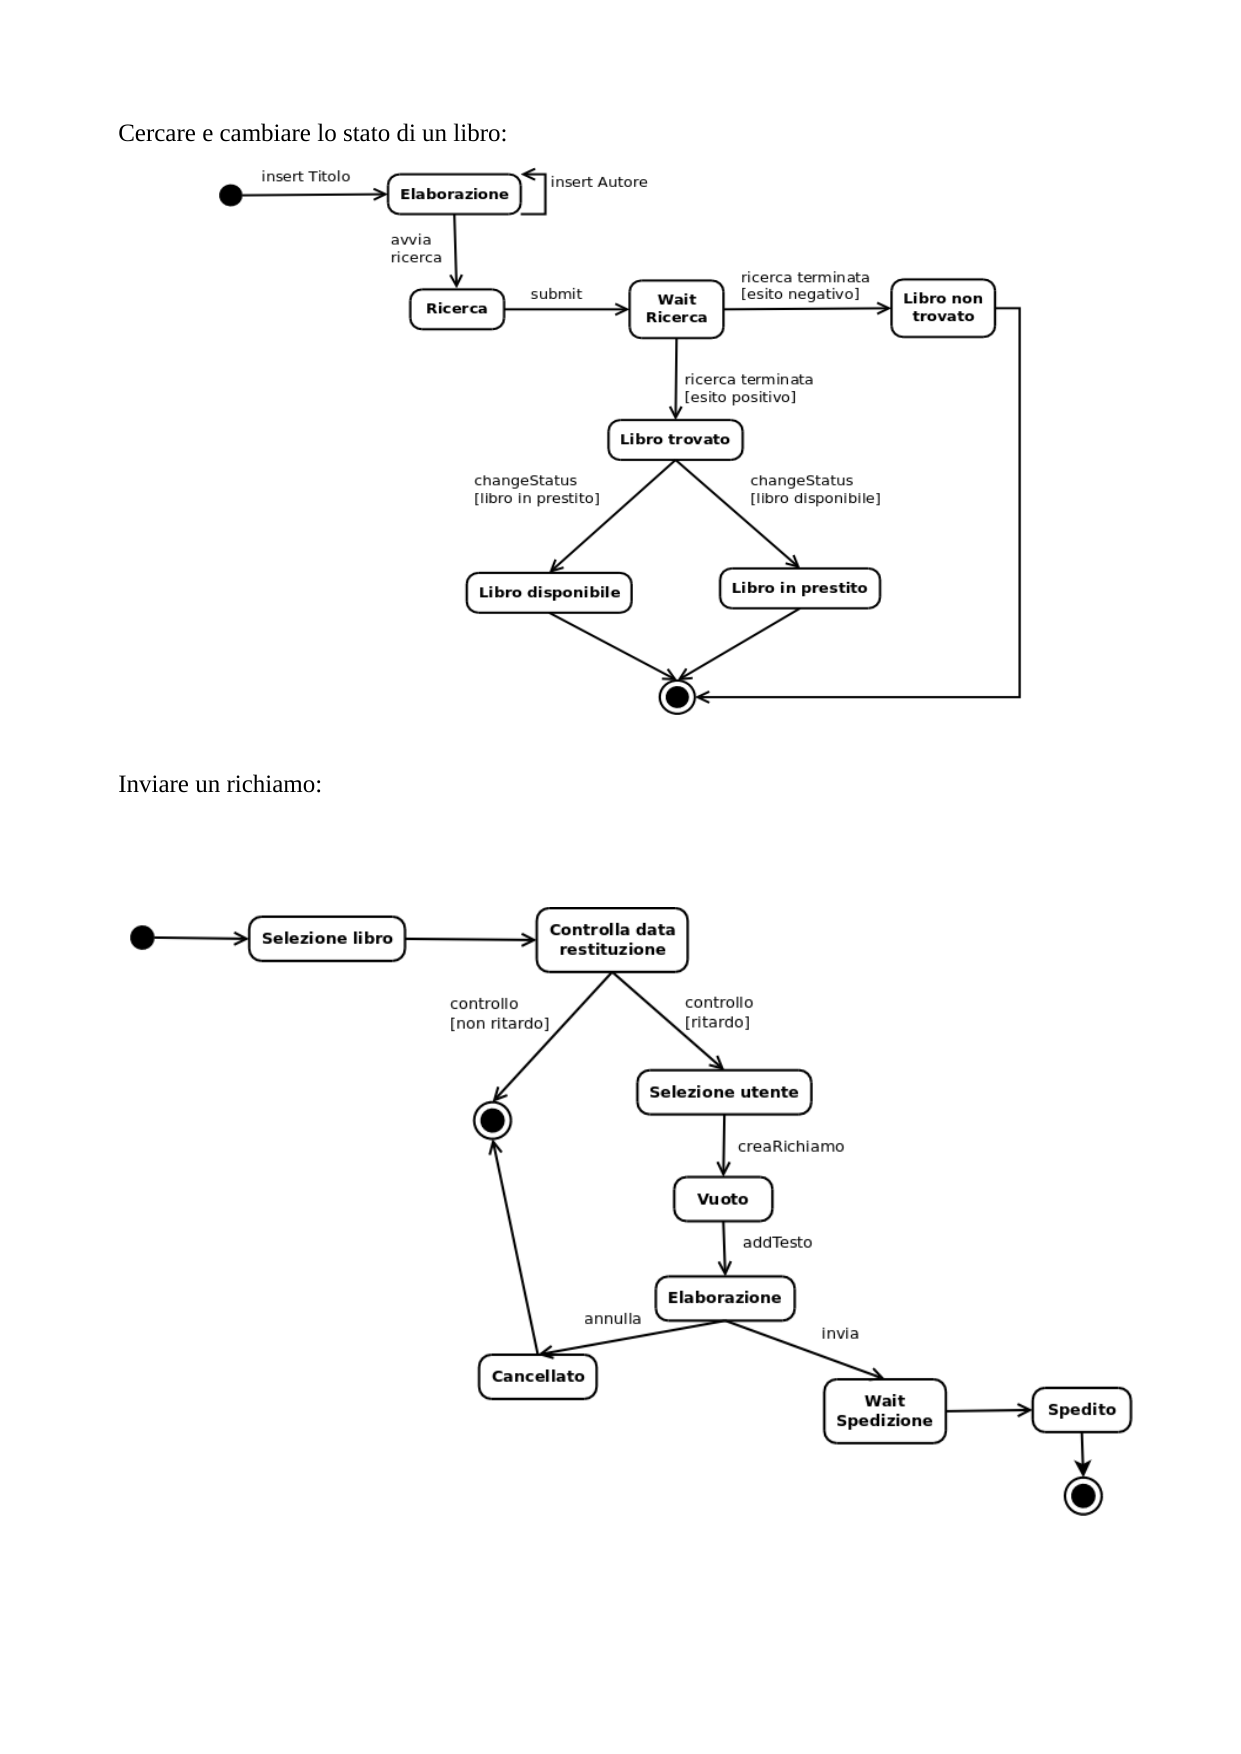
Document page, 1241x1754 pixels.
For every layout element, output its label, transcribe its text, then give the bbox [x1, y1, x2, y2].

text Inviare un richiamo: [118, 769, 1122, 798]
picture [218, 167, 1022, 715]
text Cercare e cambiare lo stato di un libro: [118, 118, 1122, 147]
picture [129, 907, 1133, 1516]
